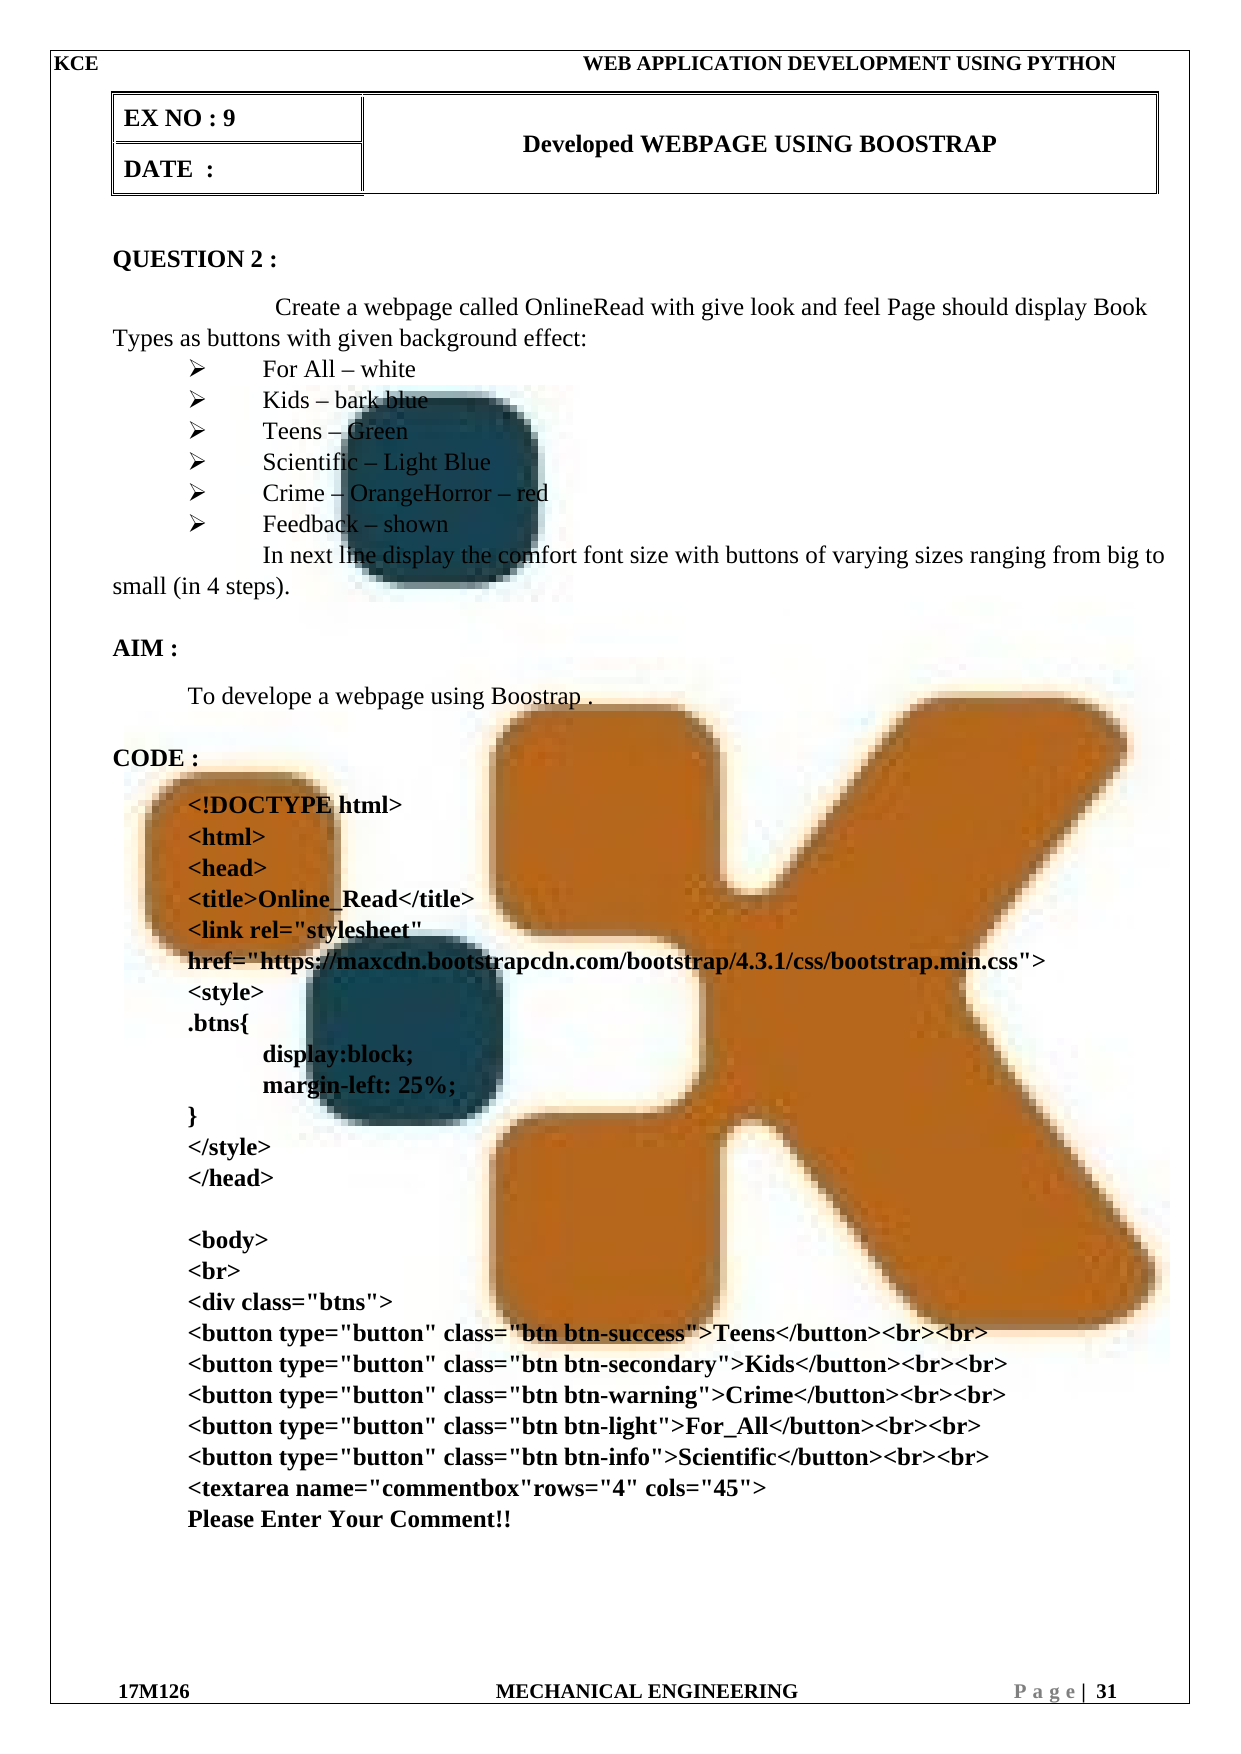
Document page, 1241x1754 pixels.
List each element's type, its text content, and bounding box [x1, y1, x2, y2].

text } [112, 1101, 1181, 1130]
text <button type="button" class="btn btn-info">Scientific</button><br><br> [112, 1442, 1181, 1471]
list Crime – OrangeHorror – red [112, 478, 1181, 507]
list Feedback – shown [112, 509, 1181, 538]
text To develope a webpage using Boostrap . [112, 681, 1181, 709]
text </style> [112, 1132, 1181, 1161]
text display:block; [112, 1039, 1181, 1068]
text <style> [112, 977, 1181, 1006]
text AIM : [112, 633, 1181, 662]
text <button type="button" class="btn btn-warning">Crime</button><br><br> [112, 1380, 1181, 1409]
picture [124, 772, 1170, 791]
text <button type="button" class="btn btn-success">Teens</button><br><br> [112, 1318, 1181, 1347]
text .btns{ [112, 1008, 1181, 1037]
text <head> [112, 853, 1181, 881]
text CODE : [112, 743, 1181, 772]
picture [124, 1192, 1170, 1225]
text Create a webpage called OnlineRead with give look and feel Page should display Book Types as buttons with given background effect: [112, 292, 1181, 351]
text <link rel="stylesheet" [112, 915, 1181, 943]
table_header Developed WEBPAGE USING BOOSTRAP [362, 95, 1156, 193]
text Please Enter Your Comment!! [112, 1504, 1181, 1533]
text <textarea name="commentbox"rows="4" cols="45"> [112, 1473, 1181, 1502]
table_cell DATE : [114, 141, 362, 193]
list For All – white [112, 354, 1181, 382]
text <div class="btns"> [112, 1287, 1181, 1316]
text <button type="button" class="btn btn-light">For_All</button><br><br> [112, 1411, 1181, 1440]
picture [124, 662, 1170, 681]
text <title>Online_Read</title> [112, 884, 1181, 912]
list Scientific – Light Blue [112, 447, 1181, 476]
text In next line display the comfort font size with buttons of varying sizes ranging from big to small (in 4 steps). [112, 540, 1181, 600]
text <html> [112, 822, 1181, 850]
text href="https://maxcdn.bootstrapcdn.com/bootstrap/4.3.1/css/bootstrap.min.css"> [112, 946, 1181, 974]
text <br> [112, 1256, 1181, 1285]
text </head> [112, 1163, 1181, 1192]
text <!DOCTYPE html> [112, 791, 1181, 819]
list Kids – bark blue [112, 385, 1181, 413]
text <body> [112, 1225, 1181, 1254]
table_header EX NO : 9 [114, 95, 362, 141]
list Teens – Green [112, 416, 1181, 444]
picture [124, 709, 1170, 743]
text <button type="button" class="btn btn-secondary">Kids</button><br><br> [112, 1349, 1181, 1378]
picture [124, 600, 1170, 633]
text margin-left: 25%; [112, 1070, 1181, 1099]
text QUESTION 2 : [112, 244, 1181, 273]
